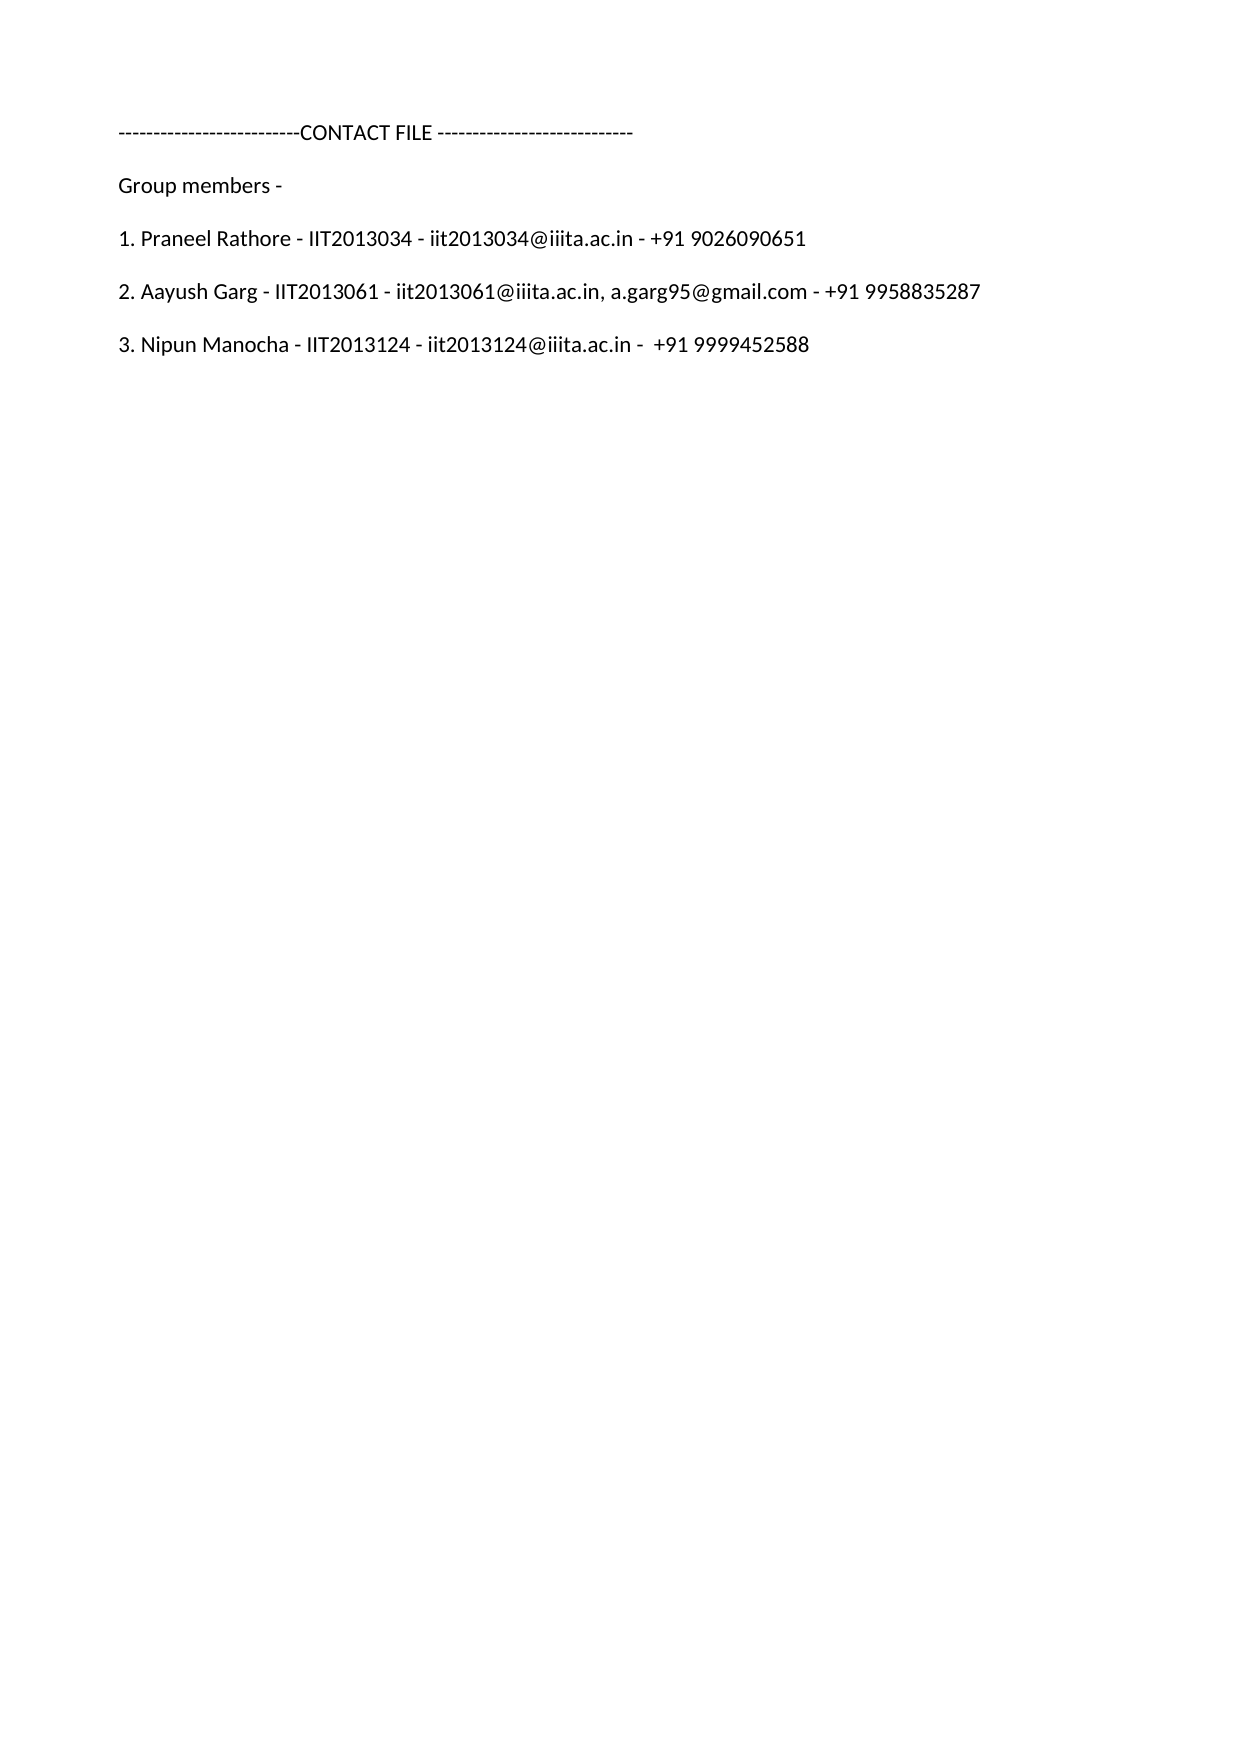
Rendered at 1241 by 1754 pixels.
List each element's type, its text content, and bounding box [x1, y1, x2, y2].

text 2. Aayush Garg - IIT2013061 - iit2013061@iiita.ac.in, a.garg95@gmail.com - +91 9958835287 [118, 277, 1122, 305]
text --------------------------CONTACT FILE ---------------------------- [118, 118, 1122, 146]
text 3. Nipun Manocha - IIT2013124 - iit2013124@iiita.ac.in - +91 9999452588 [118, 330, 1122, 358]
text 1. Praneel Rathore - IIT2013034 - iit2013034@iiita.ac.in - +91 9026090651 [118, 224, 1122, 252]
text Group members - [118, 171, 1122, 199]
